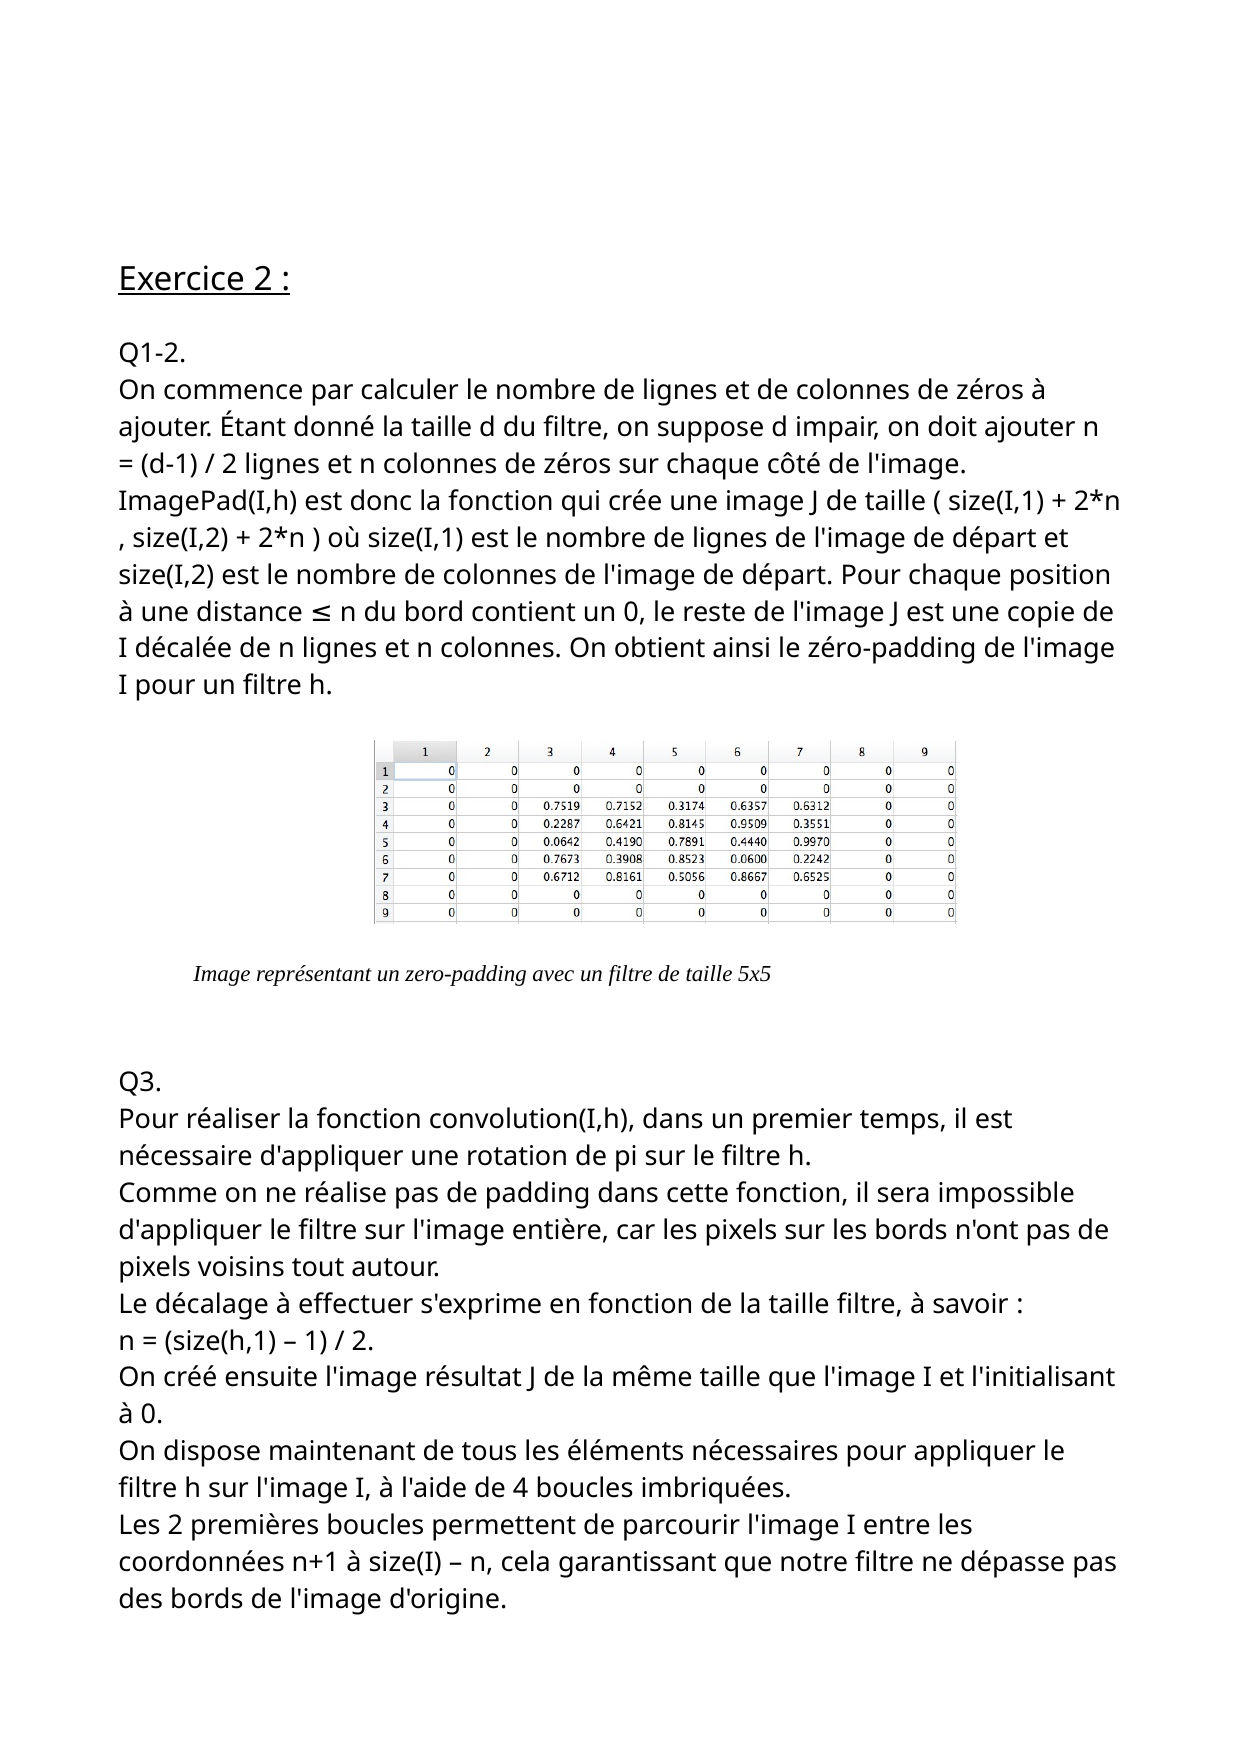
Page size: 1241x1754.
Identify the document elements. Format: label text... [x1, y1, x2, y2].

text Comme on ne réalise pas de padding dans cette fonction, il sera impossible d'appliquer le filtre sur l'image entière, car les pixels sur les bords n'ont pas de pixels voisins tout autour. [118, 1173, 1122, 1284]
text Q1-2. [118, 334, 1122, 371]
text On créé ensuite l'image résultat J de la même taille que l'image I et l'initialisant à 0. [118, 1358, 1122, 1432]
text Les 2 premières boucles permettent de parcourir l'image I entre les coordonnées n+1 à size(I) – n, cela garantissant que notre filtre ne dépasse pas des bords de l'image d'origine. [118, 1505, 1122, 1616]
text On commence par calculer le nombre de lignes et de colonnes de zéros à ajouter. Étant donné la taille d du filtre, on suppose d impair, on doit ajouter n = (d-1) / 2 lignes et n colonnes de zéros sur chaque côté de l'image. ImagePad(I,h) est donc la fonction qui crée une image J de taille ( size(I,1) + 2*n , size(I,2) + 2*n ) où size(I,1) est le nombre de lignes de l'image de départ et size(I,2) est le nombre de colonnes de l'image de départ. Pour chaque position à une distance ≤ n du bord contient un 0, le reste de l'image J est une copie de I décalée de n lignes et n colonnes. On obtient ainsi le zéro-padding de l'image I pour un filtre h. [118, 371, 1122, 703]
text Pour réaliser la fonction convolution(I,h), dans un premier temps, il est nécessaire d'appliquer une rotation de pi sur le filtre h. [118, 1100, 1122, 1173]
text Q3. [118, 1063, 1122, 1100]
text Le décalage à effectuer s'exprime en fonction de la taille filtre, à savoir : [118, 1284, 1122, 1321]
text On dispose maintenant de tous les éléments nécessaires pour appliquer le filtre h sur l'image I, à l'aide de 4 boucles imbriquées. [118, 1432, 1122, 1505]
text n = (size(h,1) – 1) / 2. [118, 1321, 1122, 1358]
picture [374, 740, 958, 924]
text Image représentant un zero-padding avec un filtre de taille 5x5 [118, 915, 1122, 989]
text Exercice 2 : [118, 254, 1122, 300]
